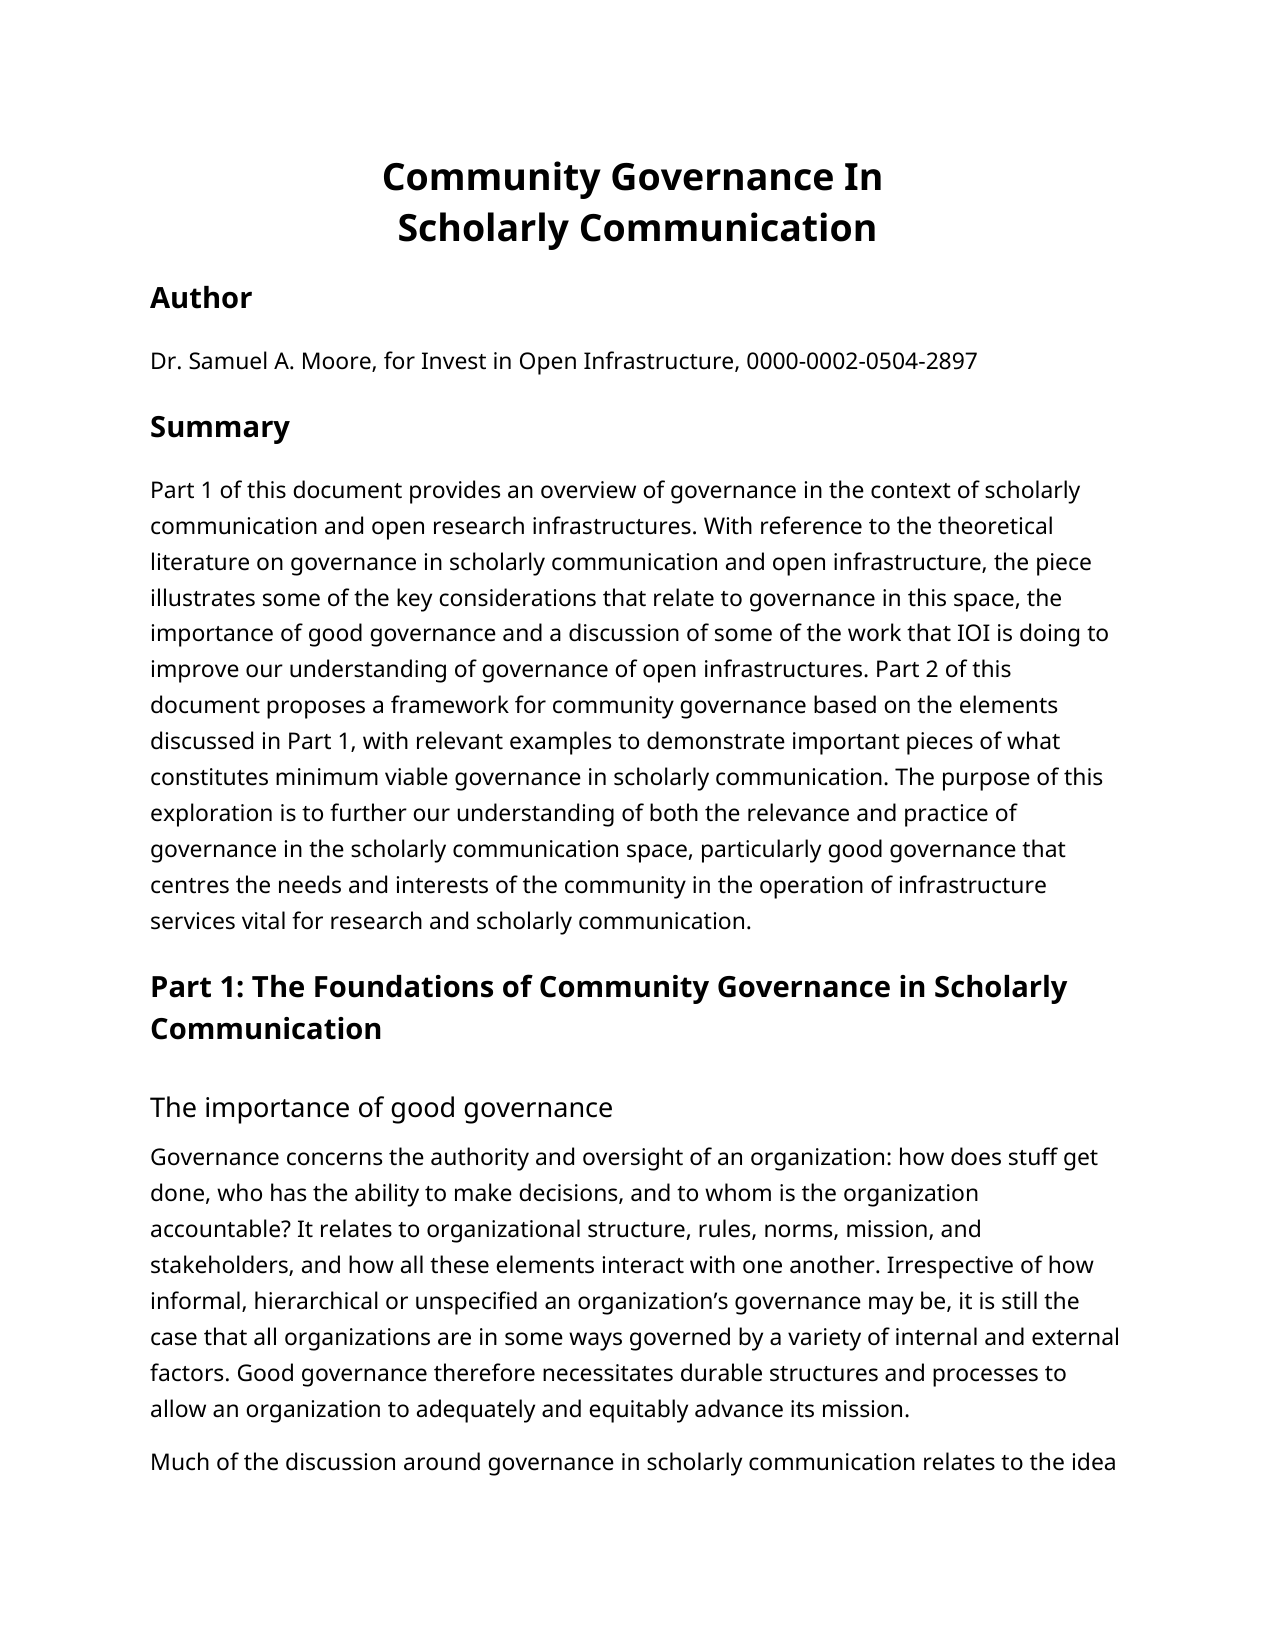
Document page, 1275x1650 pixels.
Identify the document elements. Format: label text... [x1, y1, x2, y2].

title Community Governance In Scholarly Communication [150, 150, 1125, 252]
subtitle Author [150, 277, 1125, 317]
subtitle Summary [150, 406, 1125, 446]
text Dr. Samuel A. Moore, for Invest in Open Infrastructure, 0000-0002-0504-2897 [150, 345, 1125, 376]
subtitle The importance of good governance [150, 1089, 1125, 1126]
text Part 1 of this document provides an overview of governance in the context of scholarly communication and open research infrastructures. With reference to the theoretical literature on governance in scholarly communication and open infrastructure, the piece illustrates some of the key considerations that relate to governance in this space, the importance of good governance and a discussion of some of the work that IOI is doing to improve our understanding of governance of open infrastructures. Part 2 of this document proposes a framework for community governance based on the elements discussed in Part 1, with relevant examples to demonstrate important pieces of what constitutes minimum viable governance in scholarly communication. The purpose of this exploration is to further our understanding of both the relevance and practice of governance in the scholarly communication space, particularly good governance that centres the needs and interests of the community in the operation of infrastructure services vital for research and scholarly communication. [150, 474, 1125, 936]
text Governance concerns the authority and oversight of an organization: how does stuff get done, who has the ability to make decisions, and to whom is the organization accountable? It relates to organizational structure, rules, norms, mission, and stakeholders, and how all these elements interact with one another. Irrespective of how informal, hierarchical or unspecified an organization’s governance may be, it is still the case that all organizations are in some ways governed by a variety of internal and external factors. Good governance therefore necessitates durable structures and processes to allow an organization to adequately and equitably advance its mission. [150, 1141, 1125, 1424]
subtitle Part 1: The Foundations of Community Governance in Scholarly Communication [150, 966, 1125, 1048]
text Much of the discussion around governance in scholarly communication relates to the idea [150, 1445, 1125, 1477]
